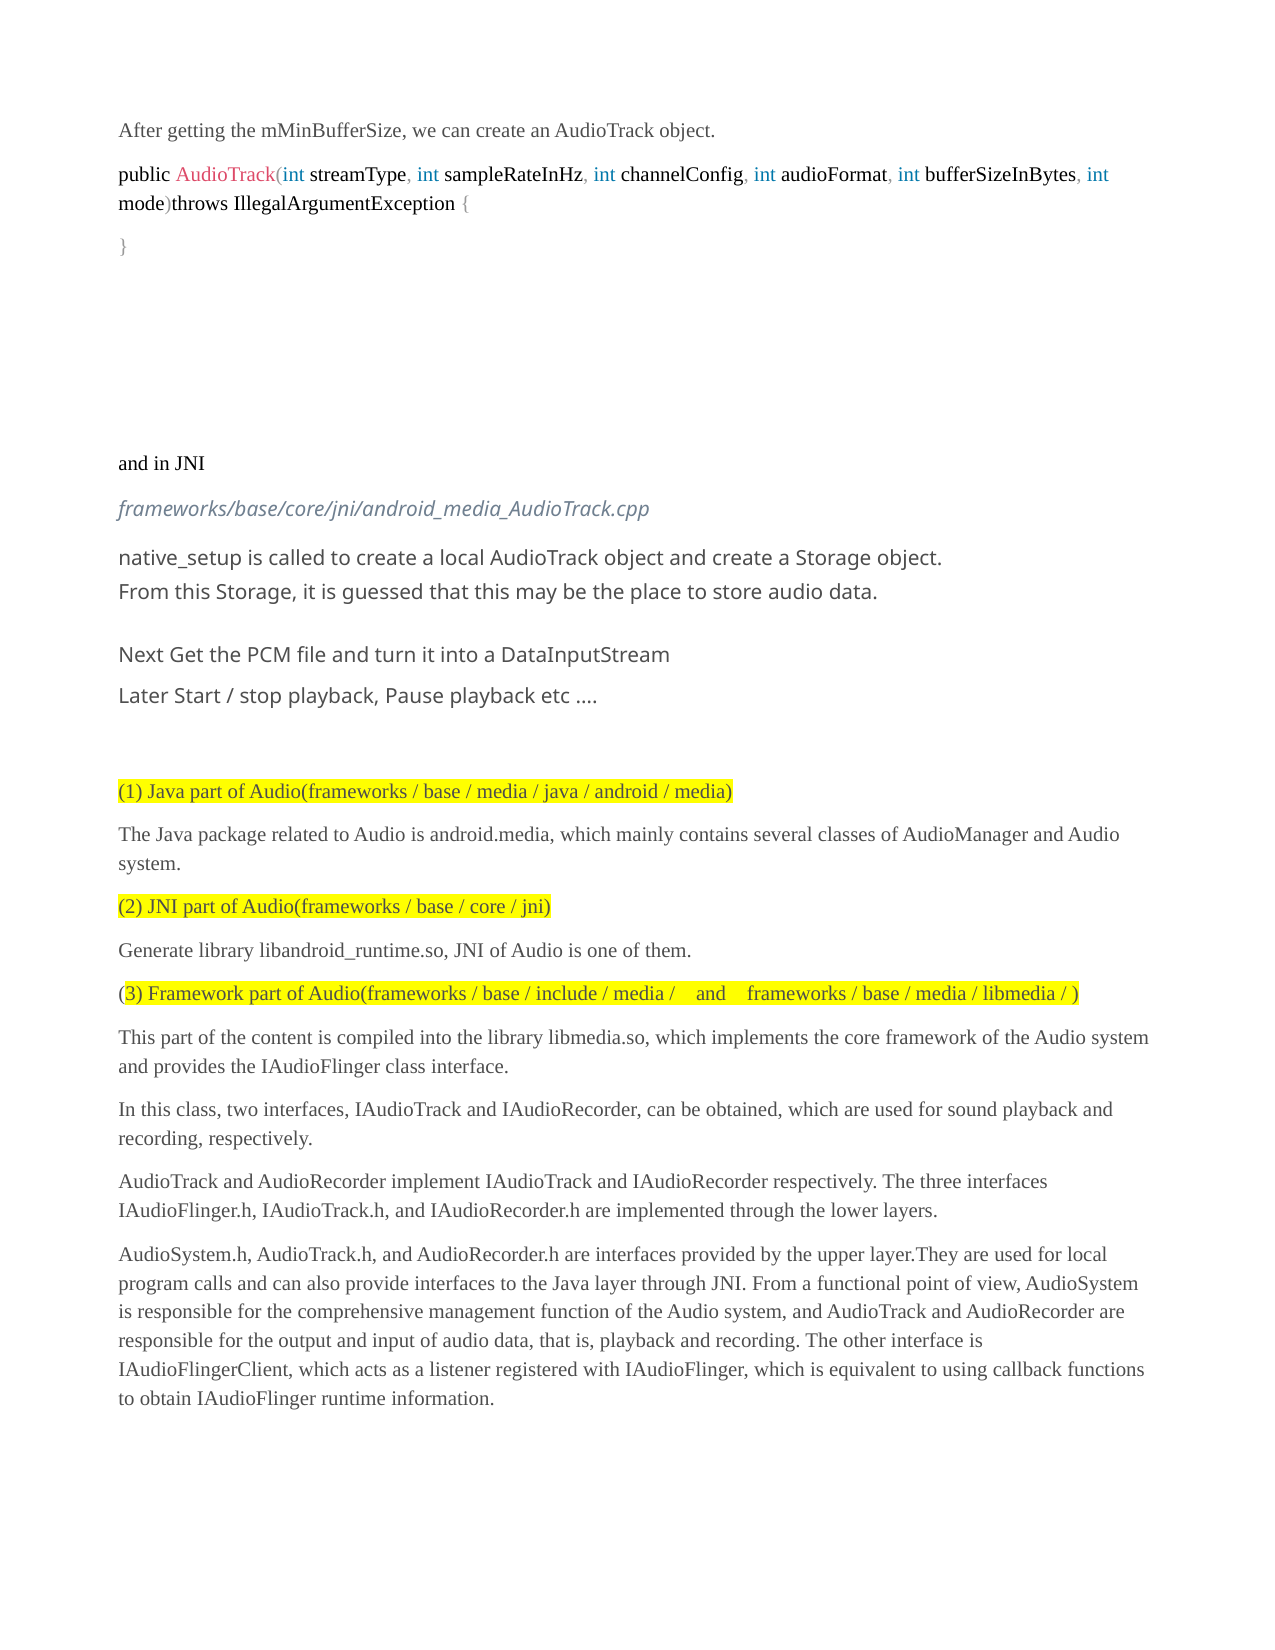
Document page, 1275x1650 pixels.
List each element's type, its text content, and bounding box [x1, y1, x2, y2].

text Generate library libandroid_runtime.so, JNI of Audio is one of them. [118, 938, 1157, 962]
picture [288, 171, 295, 179]
picture [903, 171, 910, 179]
text The Java package related to Audio is android.media, which mainly contains several classes of AudioManager and Audio system. [118, 822, 1157, 875]
text and in JNI [118, 451, 1157, 475]
text (2) JNI part of Audio(frameworks / base / core / jni) [118, 894, 1157, 918]
text } [118, 234, 1157, 258]
text This part of the content is compiled into the library libmedia.so, which implements the core framework of the Audio system and provides the IAudioFlinger class interface. [118, 1025, 1157, 1078]
text (3) Framework part of Audio(frameworks / base / include / media / and frameworks / base / media / libmedia / ) [118, 981, 1157, 1005]
subtitle Next Get the PCM file and turn it into a DataInputStream [118, 640, 1157, 669]
text AudioSystem.h, AudioTrack.h, and AudioRecorder.h are interfaces provided by the upper layer.They are used for local program calls and can also provide interfaces to the Java layer through JNI. From a functional point of view, AudioSystem is responsible for the comprehensive management function of the Audio system, and AudioTrack and AudioRecorder are responsible for the output and input of audio data, that is, playback and recording. The other interface is IAudioFlingerClient, which acts as a listener registered with IAudioFlinger, which is equivalent to using callback functions to obtain IAudioFlinger runtime information. [118, 1242, 1157, 1410]
text native_setup is called to create a local AudioTrack object and create a Storage object. From this Storage, it is guessed that this may be the place to store audio data. [118, 543, 1157, 606]
text (1) Java part of Audio(frameworks / base / media / java / android / media) [118, 779, 1157, 803]
text In this class, two interfaces, IAudioTrack and IAudioRecorder, can be obtained, which are used for sound playback and recording, respectively. [118, 1097, 1157, 1150]
text AudioTrack and AudioRecorder implement IAudioTrack and IAudioRecorder respectively. The three interfaces IAudioFlinger.h, IAudioTrack.h, and IAudioRecorder.h are implemented through the lower layers. [118, 1169, 1157, 1222]
picture [1092, 171, 1099, 179]
text Later Start / stop playback, Pause playback etc …. [118, 681, 1157, 710]
text frameworks/base/core/jni/android_media_AudioTrack.cpp [118, 494, 1157, 523]
text public AudioTrack(int streamType, int sampleRateInHz, int channelConfig, int audioFormat, int bufferSizeInBytes, int mode)throws IllegalArgumentException { [118, 162, 1157, 214]
text After getting the mMinBufferSize, we can create an AudioTrack object. [118, 118, 1157, 142]
